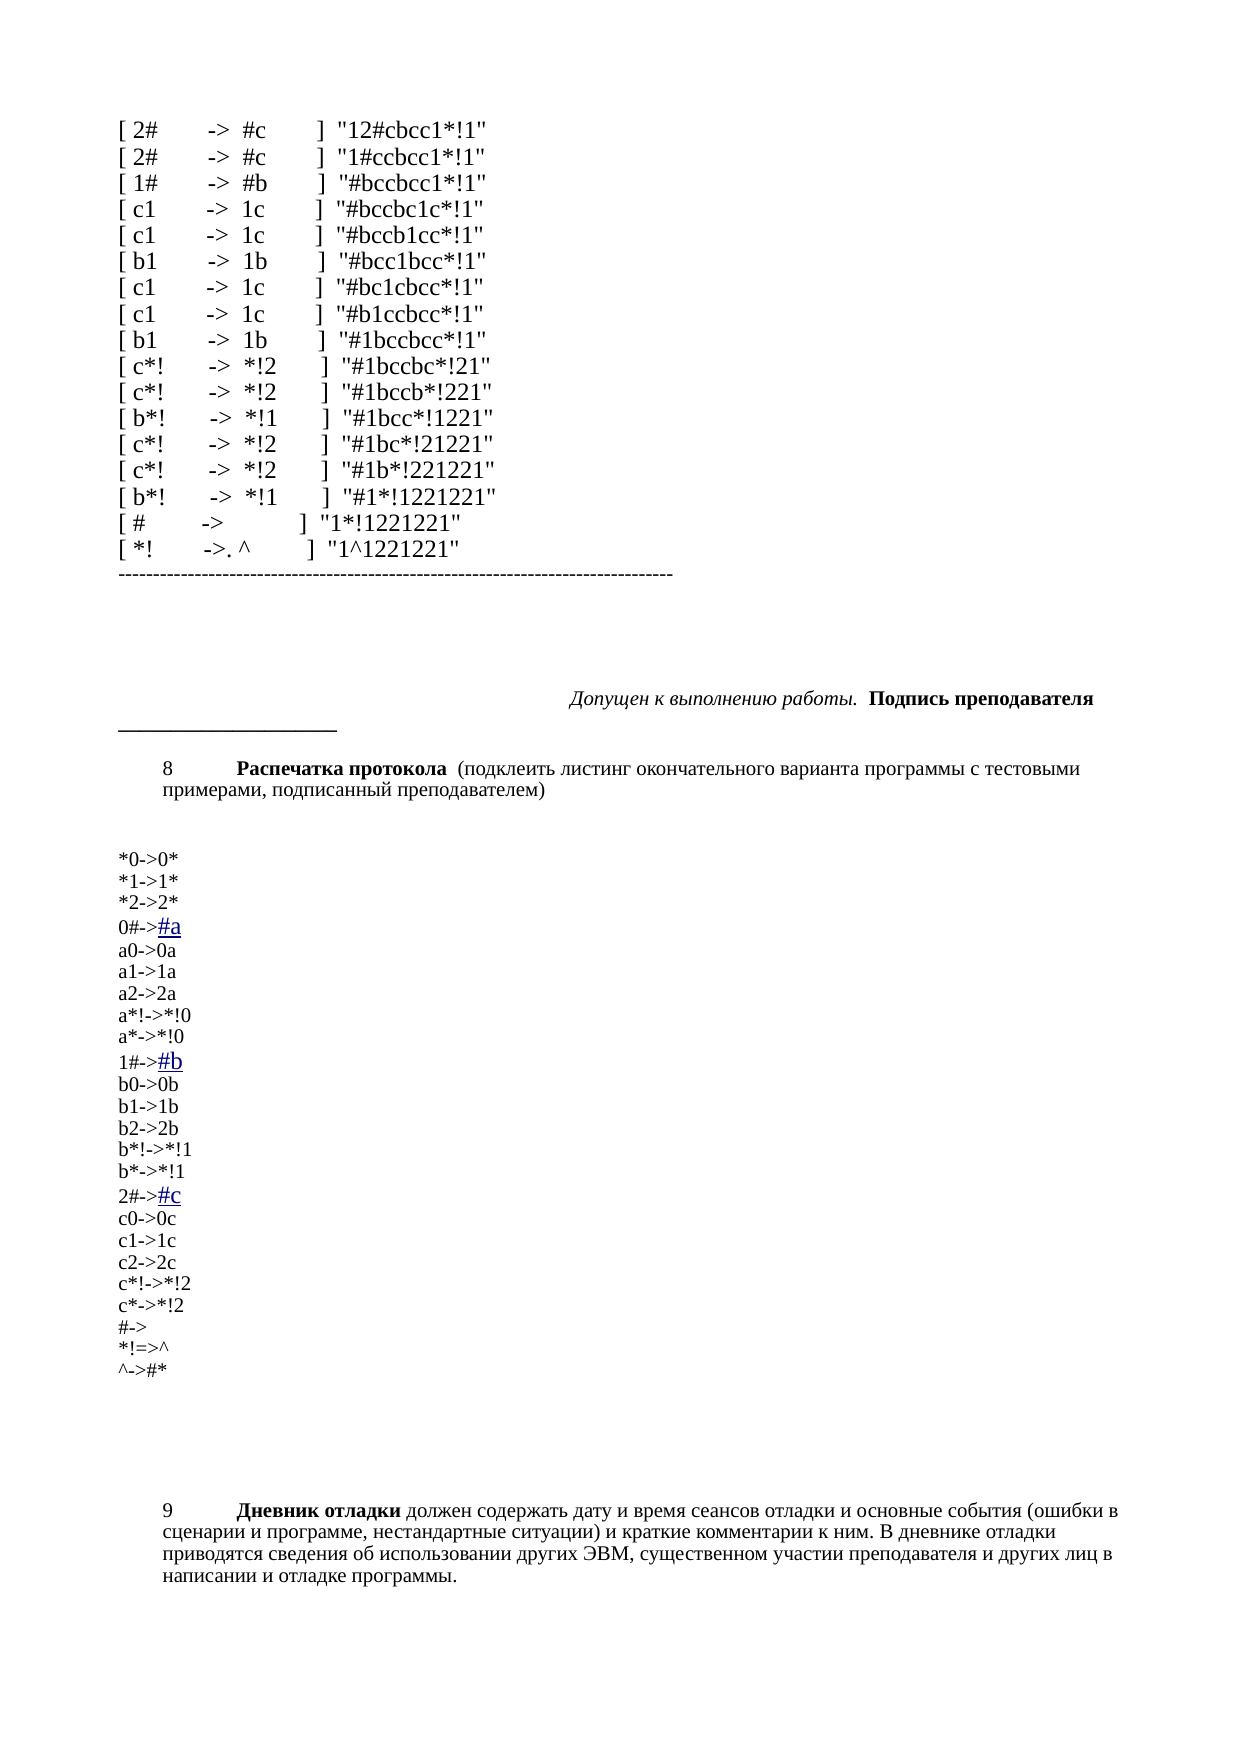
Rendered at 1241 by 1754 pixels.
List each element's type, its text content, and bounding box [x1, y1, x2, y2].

text [ # -> ] "1*!1221221" [118, 510, 1122, 536]
text [ b1 -> 1b ] "#bcc1bcc*!1" [118, 249, 1122, 275]
text [ c*! -> *!2 ] "#1b*!221221" [118, 458, 1122, 484]
text [ 2# -> #c ] "12#cbcc1*!1" [118, 118, 1122, 144]
text [ b1 -> 1b ] "#1bccbcc*!1" [118, 327, 1122, 353]
text [ c1 -> 1c ] "#bc1cbcc*!1" [118, 275, 1122, 301]
text [ c1 -> 1c ] "#bccb1cc*!1" [118, 223, 1122, 249]
text [ 2# -> #c ] "1#ccbcc1*!1" [118, 144, 1122, 170]
text [ b*! -> *!1 ] "#1*!1221221" [118, 484, 1122, 510]
list Дневник отладки должен содержать дату и время сеансов отладки и основные события (ошибки в сценарии и программе, нестандартные ситуации) и краткие комментарии к ним. В дневнике отладки приводятся сведения об использовании других ЭВМ, существенном участии преподавателя и других лиц в написании и отладке программы. [162, 1500, 1122, 1587]
text [ *! ->. ^ ] "1^1221221" [118, 536, 1122, 563]
text -------------------------------------------------------------------------------- [118, 563, 1122, 584]
list Распечатка протокола (подклеить листинг окончательного варианта программы с тестовыми примерами, подписанный преподавателем) [162, 758, 1122, 801]
text [ b*! -> *!1 ] "#1bcc*!1221" [118, 406, 1122, 432]
text [ c*! -> *!2 ] "#1bc*!21221" [118, 432, 1122, 458]
text Допущен к выполнению работы. Подпись преподавателя _____________________ [118, 686, 1122, 734]
text [ c1 -> 1c ] "#bccbc1c*!1" [118, 197, 1122, 223]
text [ c1 -> 1c ] "#b1ccbcc*!1" [118, 301, 1122, 327]
text [ c*! -> *!2 ] "#1bccb*!221" [118, 379, 1122, 406]
text [ c*! -> *!2 ] "#1bccbc*!21" [118, 353, 1122, 379]
text [ 1# -> #b ] "#bccbcc1*!1" [118, 170, 1122, 197]
text *0->0* *1->1* *2->2* 0#->#a a0->0a a1->1a a2->2a a*!->*!0 a*->*!0 1#->#b b0->0b b1->1b b2->2b b*!->*!1 b*->*!1 2#->#c c0->0c c1->1c c2->2c c*!->*!2 c*->*!2 #-> *!=>^ ^->#* [118, 849, 1122, 1404]
